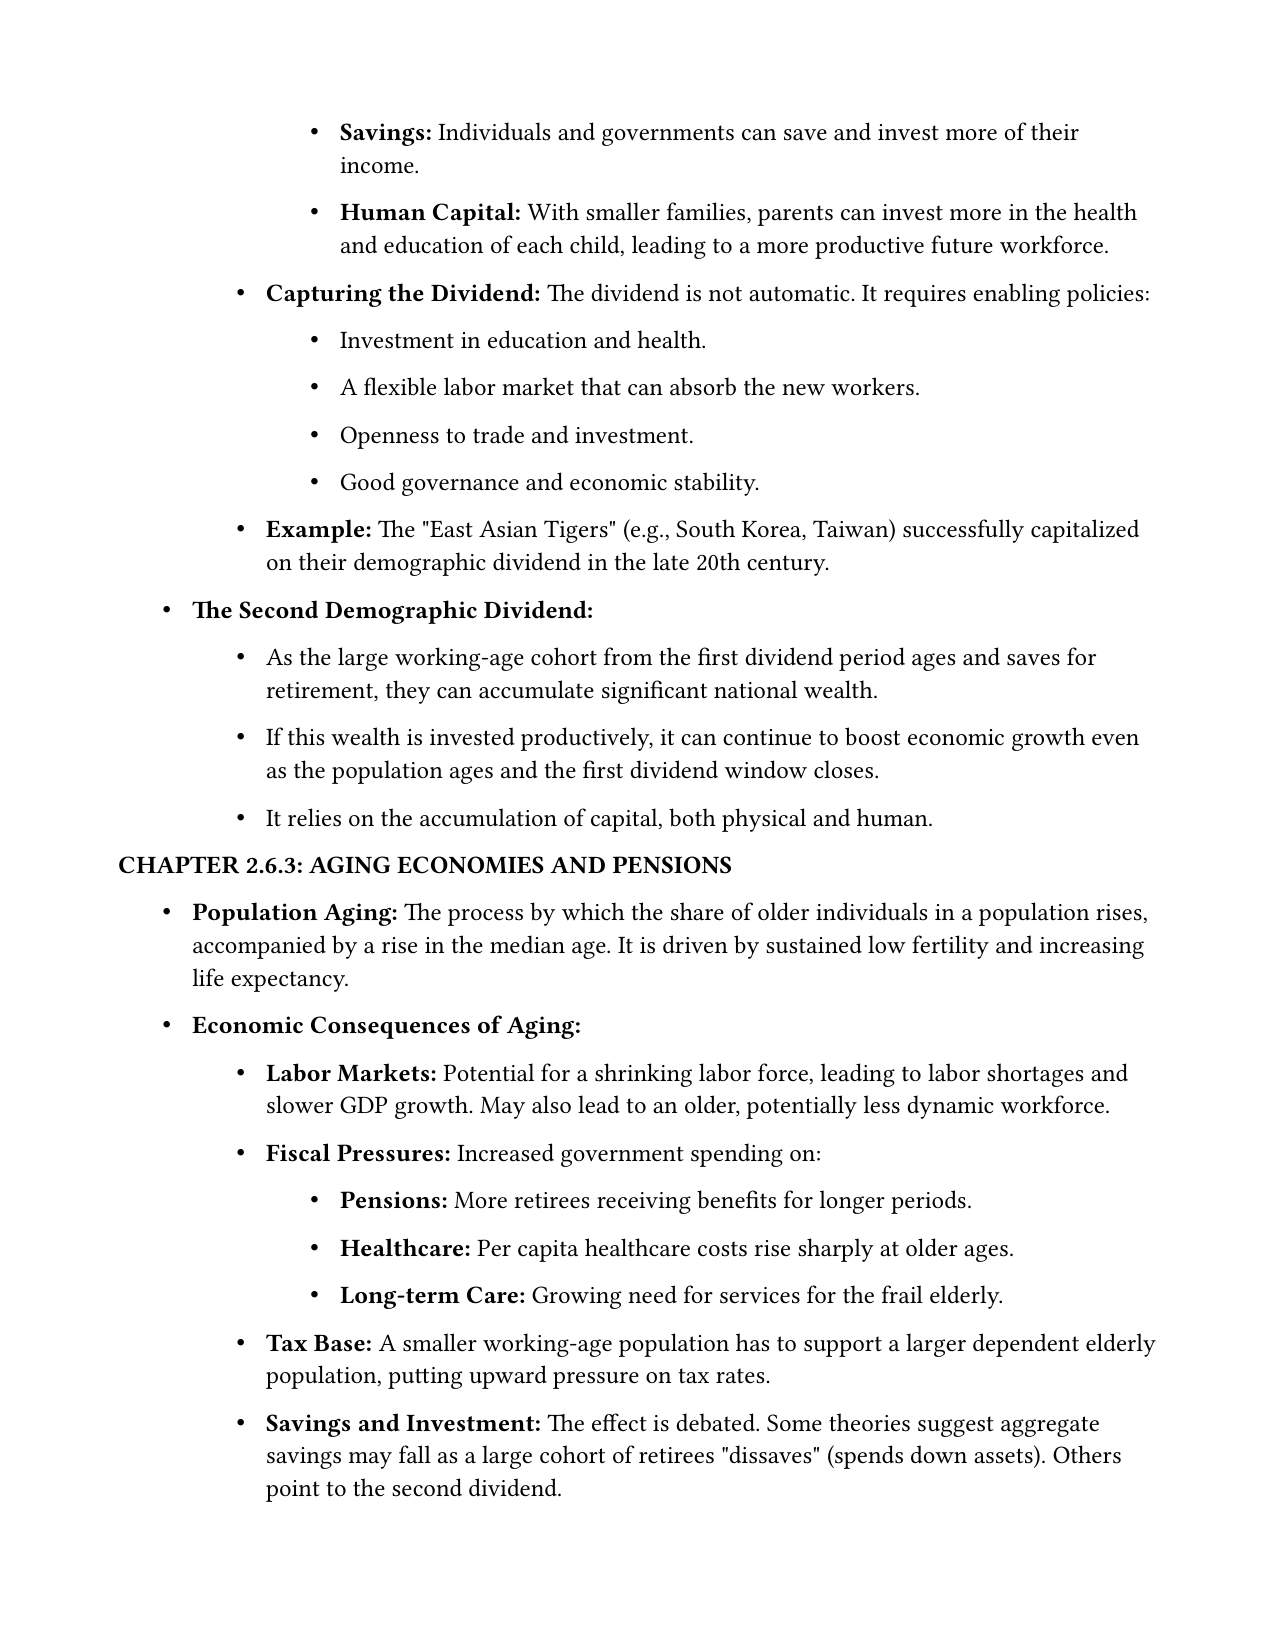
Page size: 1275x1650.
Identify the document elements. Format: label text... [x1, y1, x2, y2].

list Long-term Care: Growing need for services for the frail elderly. [310, 1281, 1157, 1310]
list Example: The "East Asian Tigers" (e.g., South Korea, Taiwan) successfully capitalized on their demographic dividend in the late 20th century. [236, 516, 1157, 577]
list Economic Consequences of Aging: [162, 1011, 1157, 1040]
list Labor Markets: Potential for a shrinking labor force, leading to labor shortages and slower GDP growth. May also lead to an older, potentially less dynamic workforce. [236, 1059, 1157, 1120]
list If this wealth is invested productively, it can continue to boost economic growth even as the population ages and the first dividend window closes. [236, 723, 1157, 785]
list A flexible labor market that can absorb the new workers. [310, 373, 1157, 402]
list Savings and Investment: The effect is debated. Some theories suggest aggregate savings may fall as a large cohort of retirees "dissaves" (spends down assets). Others point to the second dividend. [236, 1409, 1157, 1503]
list As the large working-age cohort from the first dividend period ages and saves for retirement, they can accumulate significant national wealth. [236, 643, 1157, 704]
list Investment in education and health. [310, 326, 1157, 354]
list Good governance and economic stability. [310, 468, 1157, 497]
list Population Aging: The process by which the share of older individuals in a population rises, accompanied by a rise in the median age. It is driven by sustained low fertility and increasing life expectancy. [162, 898, 1157, 992]
list Human Capital: With smaller families, parents can invest more in the health and education of each child, leading to a more productive future workforce. [310, 198, 1157, 260]
list Fiscal Pressures: Increased government spending on: [236, 1139, 1157, 1167]
list It relies on the accumulation of capital, both physical and human. [236, 803, 1157, 832]
list Tax Base: A smaller working-age population has to support a larger dependent elderly population, putting upward pressure on tax rates. [236, 1328, 1157, 1390]
text CHAPTER 2.6.3: AGING ECONOMIES AND PENSIONS [118, 851, 1157, 879]
list The Second Demographic Dividend: [162, 596, 1157, 624]
list Healthcare: Per capita healthcare costs rise sharply at older ages. [310, 1234, 1157, 1262]
list Pensions: More retirees receiving benefits for longer periods. [310, 1186, 1157, 1215]
list Savings: Individuals and governments can save and invest more of their income. [310, 118, 1157, 179]
list Openness to trade and investment. [310, 421, 1157, 449]
list Capturing the Dividend: The dividend is not automatic. It requires enabling policies: [236, 278, 1157, 307]
